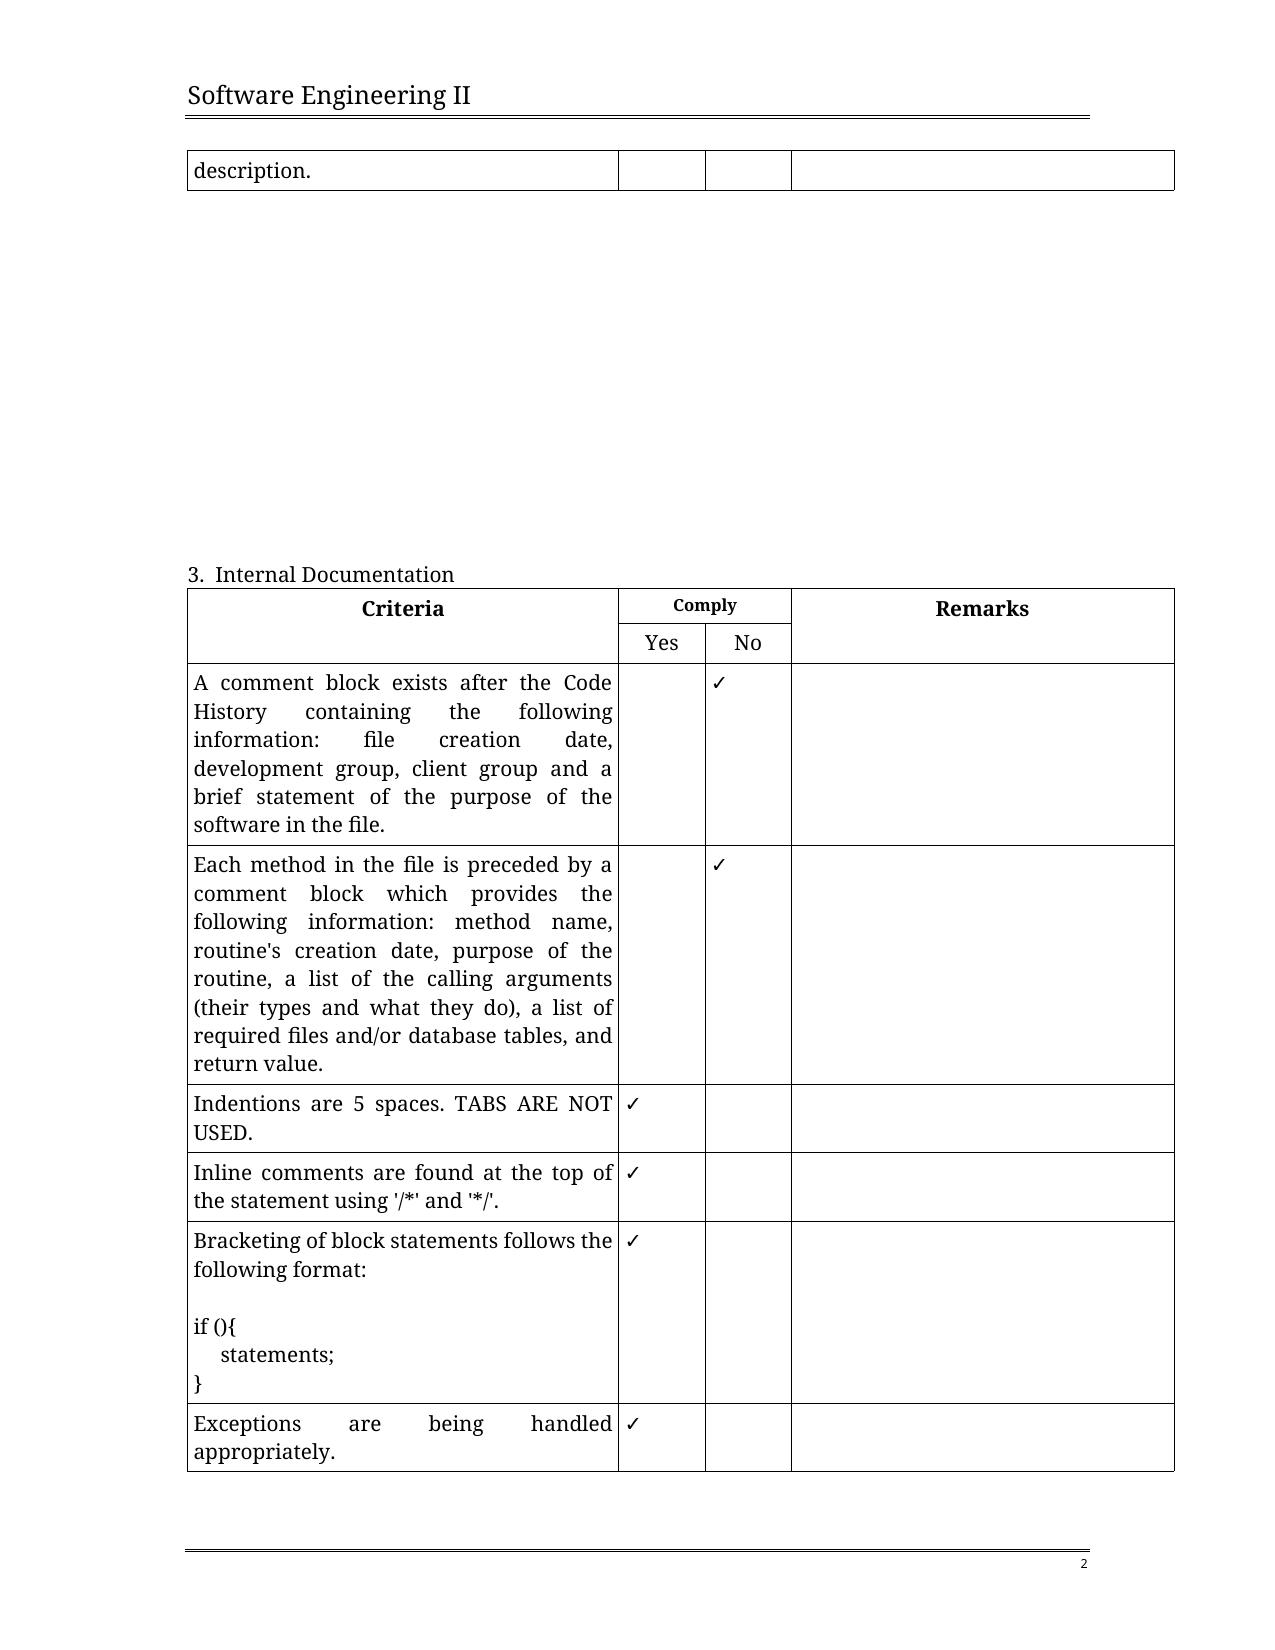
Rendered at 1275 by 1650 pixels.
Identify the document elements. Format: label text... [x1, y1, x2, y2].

table_cell A comment block exists after the Code History containing the following information: file creation date, development group, client group and a brief statement of the purpose of the software in the file. [188, 664, 618, 845]
table_cell description. [188, 151, 618, 190]
table_cell Each method in the file is preceded by a comment block which provides the following information: method name, routine's creation date, purpose of the routine, a list of the calling arguments (their types and what they do), a list of required files and/or database tables, and return value. [188, 846, 618, 1084]
table_cell [619, 846, 705, 1084]
table_cell [706, 1153, 791, 1221]
table_header Criteria [188, 589, 618, 662]
table_cell [619, 151, 705, 190]
table_cell Bracketing of block statements follows the following format: if (){ statements; } [188, 1222, 618, 1403]
table_cell [706, 1222, 791, 1403]
table_cell [792, 846, 1174, 1084]
table_cell ✓ [706, 664, 791, 845]
table_cell ✓ [619, 1404, 705, 1471]
table_cell [792, 664, 1174, 845]
table_cell [706, 1404, 791, 1471]
table_cell No [706, 624, 791, 662]
table_cell [792, 1153, 1174, 1221]
table_cell ✓ [619, 1153, 705, 1221]
table_cell [792, 151, 1174, 190]
table_cell [792, 1404, 1174, 1471]
table_cell Yes [619, 624, 705, 662]
table_cell [792, 1085, 1174, 1152]
table_cell [792, 1222, 1174, 1403]
table_cell ✓ [619, 1085, 705, 1152]
table_cell ✓ [706, 846, 791, 1084]
table_cell Exceptions are being handled appropriately. [188, 1404, 618, 1471]
table_header Remarks [792, 589, 1174, 662]
table_cell [619, 664, 705, 845]
table_header Comply [619, 589, 791, 622]
text 3. Internal Documentation [187, 560, 1087, 588]
table_cell [706, 1085, 791, 1152]
table_cell [706, 151, 791, 190]
table_cell Indentions are 5 spaces. TABS ARE NOT USED. [188, 1085, 618, 1152]
table_cell ✓ [619, 1222, 705, 1403]
table_cell Inline comments are found at the top of the statement using '/*' and '*/'. [188, 1153, 618, 1221]
